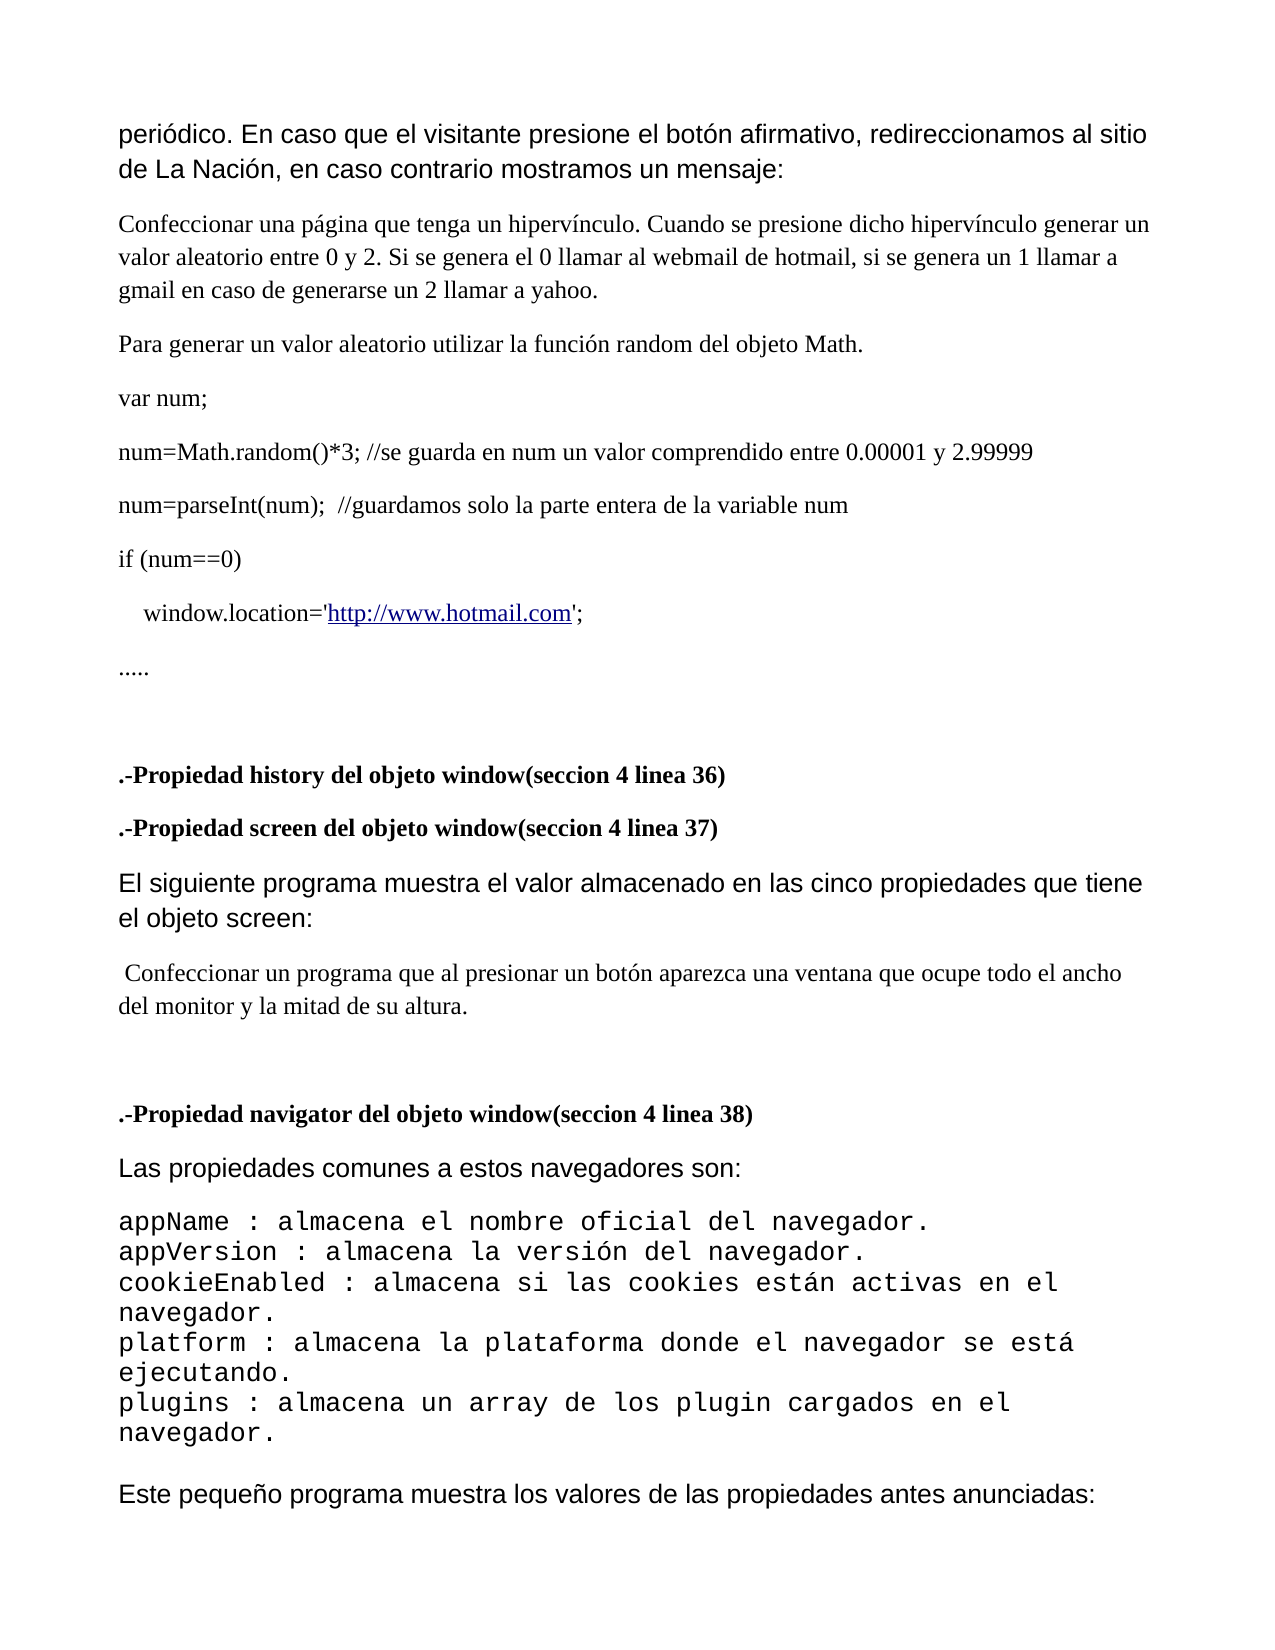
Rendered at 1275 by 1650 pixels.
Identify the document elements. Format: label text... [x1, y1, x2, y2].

text ..... [118, 652, 1157, 681]
text if (num==0) [118, 544, 1157, 573]
text Para generar un valor aleatorio utilizar la función random del objeto Math. [118, 329, 1157, 358]
text cookieEnabled : almacena si las cookies están activas en el navegador. [118, 1269, 1157, 1329]
text Confeccionar un programa que al presionar un botón aparezca una ventana que ocupe todo el ancho del monitor y la mitad de su altura. [118, 958, 1157, 1020]
text .-Propiedad navigator del objeto window(seccion 4 linea 38) [118, 1099, 1157, 1128]
text appName : almacena el nombre oficial del navegador. [118, 1209, 1157, 1239]
text platform : almacena la plataforma donde el navegador se está ejecutando. [118, 1329, 1157, 1389]
text Este pequeño programa muestra los valores de las propiedades antes anunciadas: [118, 1479, 1157, 1509]
text El siguiente programa muestra el valor almacenado en las cinco propiedades que tiene el objeto screen: [118, 867, 1157, 933]
text .-Propiedad screen del objeto window(seccion 4 linea 37) [118, 813, 1157, 842]
text num=parseInt(num); //guardamos solo la parte entera de la variable num [118, 490, 1157, 519]
text var num; [118, 383, 1157, 411]
text plugins : almacena un array de los plugin cargados en el navegador. [118, 1389, 1157, 1449]
text .-Propiedad history del objeto window(seccion 4 linea 36) [118, 760, 1157, 788]
text num=Math.random()*3; //se guarda en num un valor comprendido entre 0.00001 y 2.99999 [118, 437, 1157, 465]
text appVersion : almacena la versión del navegador. [118, 1239, 1157, 1269]
text Confeccionar una página que tenga un hipervínculo. Cuando se presione dicho hipervínculo generar un valor aleatorio entre 0 y 2. Si se genera el 0 llamar al webmail de hotmail, si se genera un 1 llamar a gmail en caso de generarse un 2 llamar a yahoo. [118, 209, 1157, 304]
text Las propiedades comunes a estos navegadores son: [118, 1153, 1157, 1183]
text window.location='http://www.hotmail.com'; [118, 598, 1157, 627]
text periódico. En caso que el visitante presione el botón afirmativo, redireccionamos al sitio de La Nación, en caso contrario mostramos un mensaje: [118, 118, 1157, 184]
